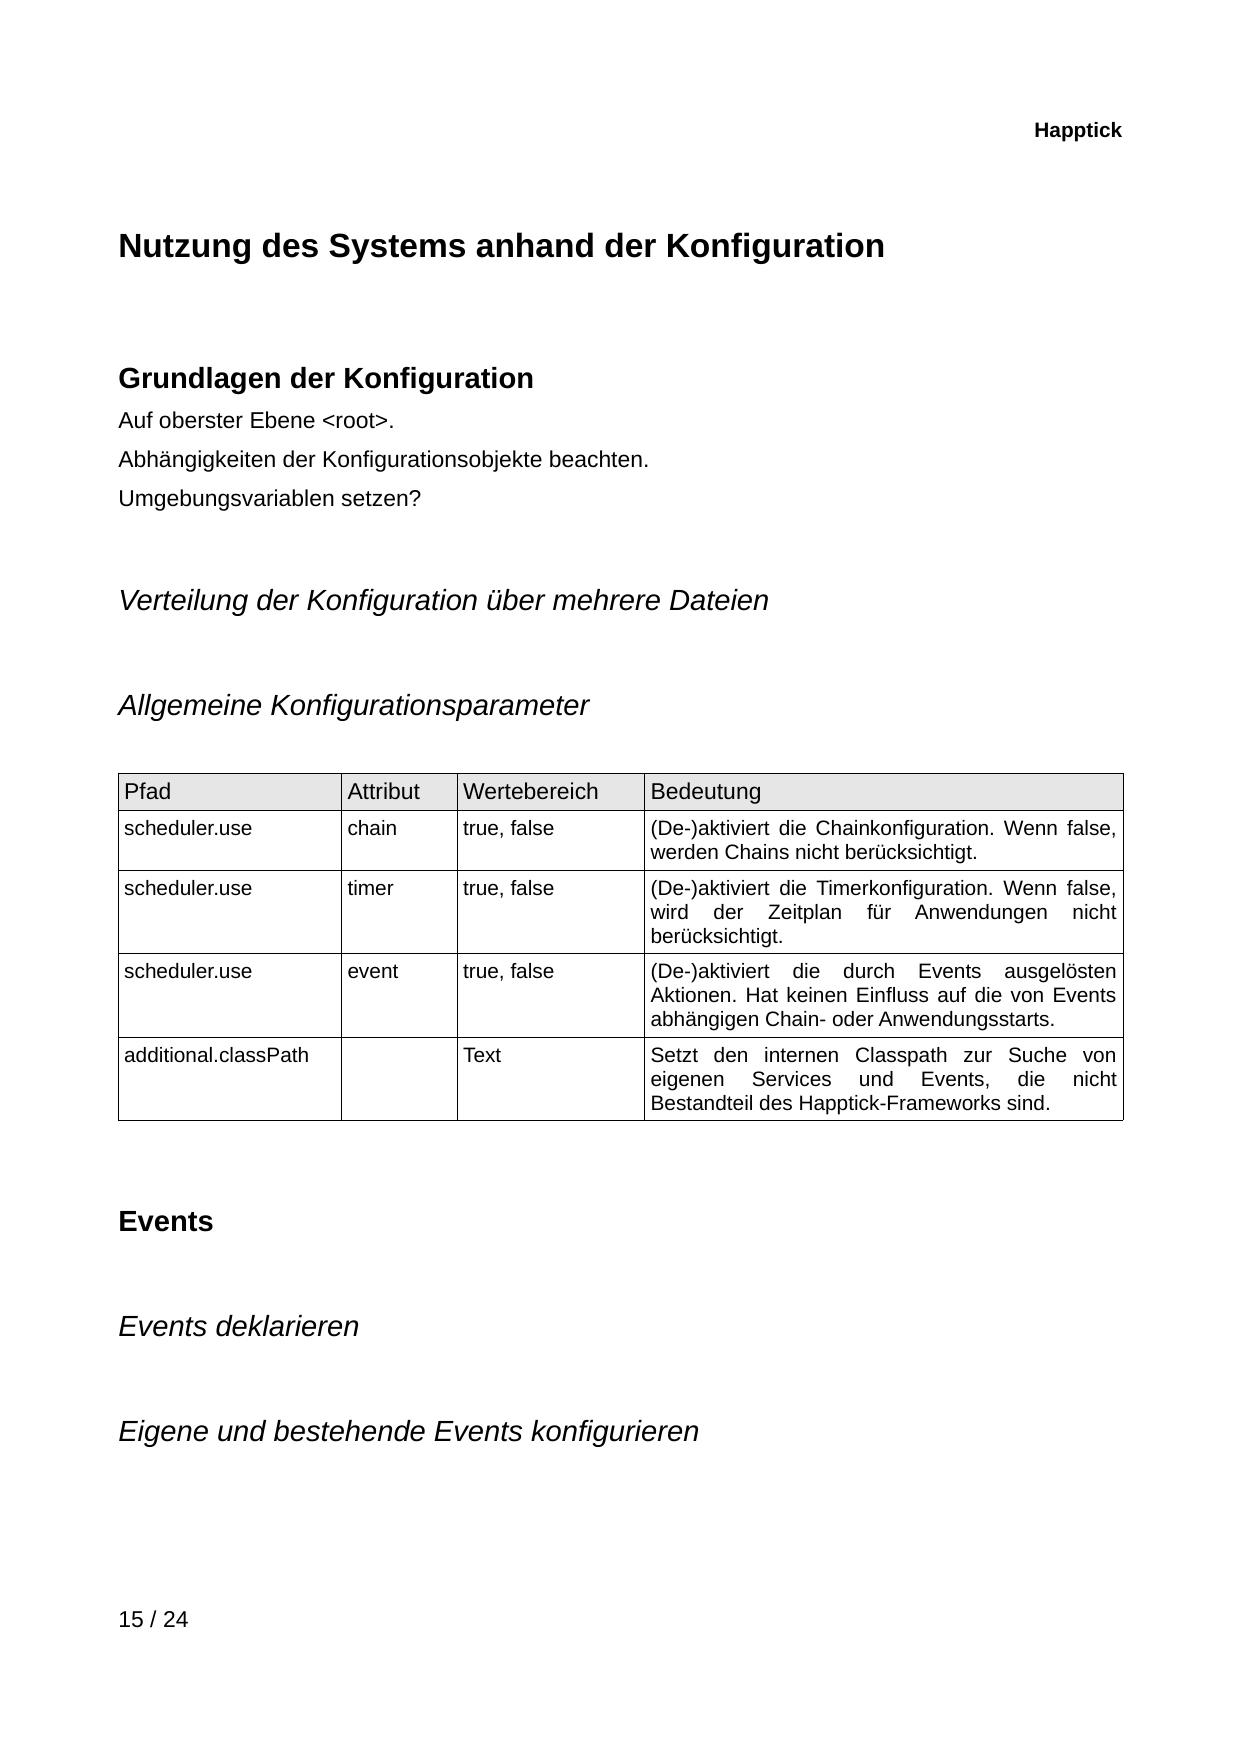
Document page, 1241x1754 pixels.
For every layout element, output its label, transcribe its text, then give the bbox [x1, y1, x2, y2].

subtitle Grundlagen der Konfiguration [118, 361, 1122, 394]
table_cell (De-)aktiviert die Chainkonfiguration. Wenn false, werden Chains nicht berücksichtigt. [645, 811, 1123, 870]
table_header Attribut [342, 774, 457, 810]
table_cell Setzt den internen Classpath zur Suche von eigenen Services und Events, die nicht Bestandteil des Happtick-Frameworks sind. [645, 1038, 1123, 1120]
table_cell scheduler.use [119, 954, 341, 1037]
text Abhängigkeiten der Konfigurationsobjekte beachten. [118, 446, 1122, 472]
table_header Bedeutung [645, 774, 1123, 810]
subtitle Verteilung der Konfiguration über mehrere Dateien [118, 583, 1122, 616]
text Umgebungsvariablen setzen? [118, 485, 1122, 511]
subtitle Nutzung des Systems anhand der Konfiguration [118, 226, 1122, 265]
table_cell chain [342, 811, 457, 870]
table_cell Text [458, 1038, 644, 1120]
table_cell true, false [458, 811, 644, 870]
table_header Pfad [119, 774, 341, 810]
subtitle Allgemeine Konfigurationsparameter [118, 688, 1122, 721]
table_cell scheduler.use [119, 811, 341, 870]
table_cell timer [342, 871, 457, 953]
subtitle Events [118, 1204, 1122, 1238]
table_cell (De-)aktiviert die Timerkonfiguration. Wenn false, wird der Zeitplan für Anwendungen nicht berücksichtigt. [645, 871, 1123, 953]
table_cell additional.classPath [119, 1038, 341, 1120]
subtitle Events deklarieren [118, 1309, 1122, 1343]
table_cell scheduler.use [119, 871, 341, 953]
table_cell [342, 1038, 457, 1120]
table_cell event [342, 954, 457, 1037]
table_cell true, false [458, 954, 644, 1037]
table_header Wertebereich [458, 774, 644, 810]
table_cell (De-)aktiviert die durch Events ausgelösten Aktionen. Hat keinen Einfluss auf die von Events abhängigen Chain- oder Anwendungsstarts. [645, 954, 1123, 1037]
subtitle Eigene und bestehende Events konfigurieren [118, 1414, 1122, 1448]
table_cell true, false [458, 871, 644, 953]
text Auf oberster Ebene <root>. [118, 407, 1122, 433]
